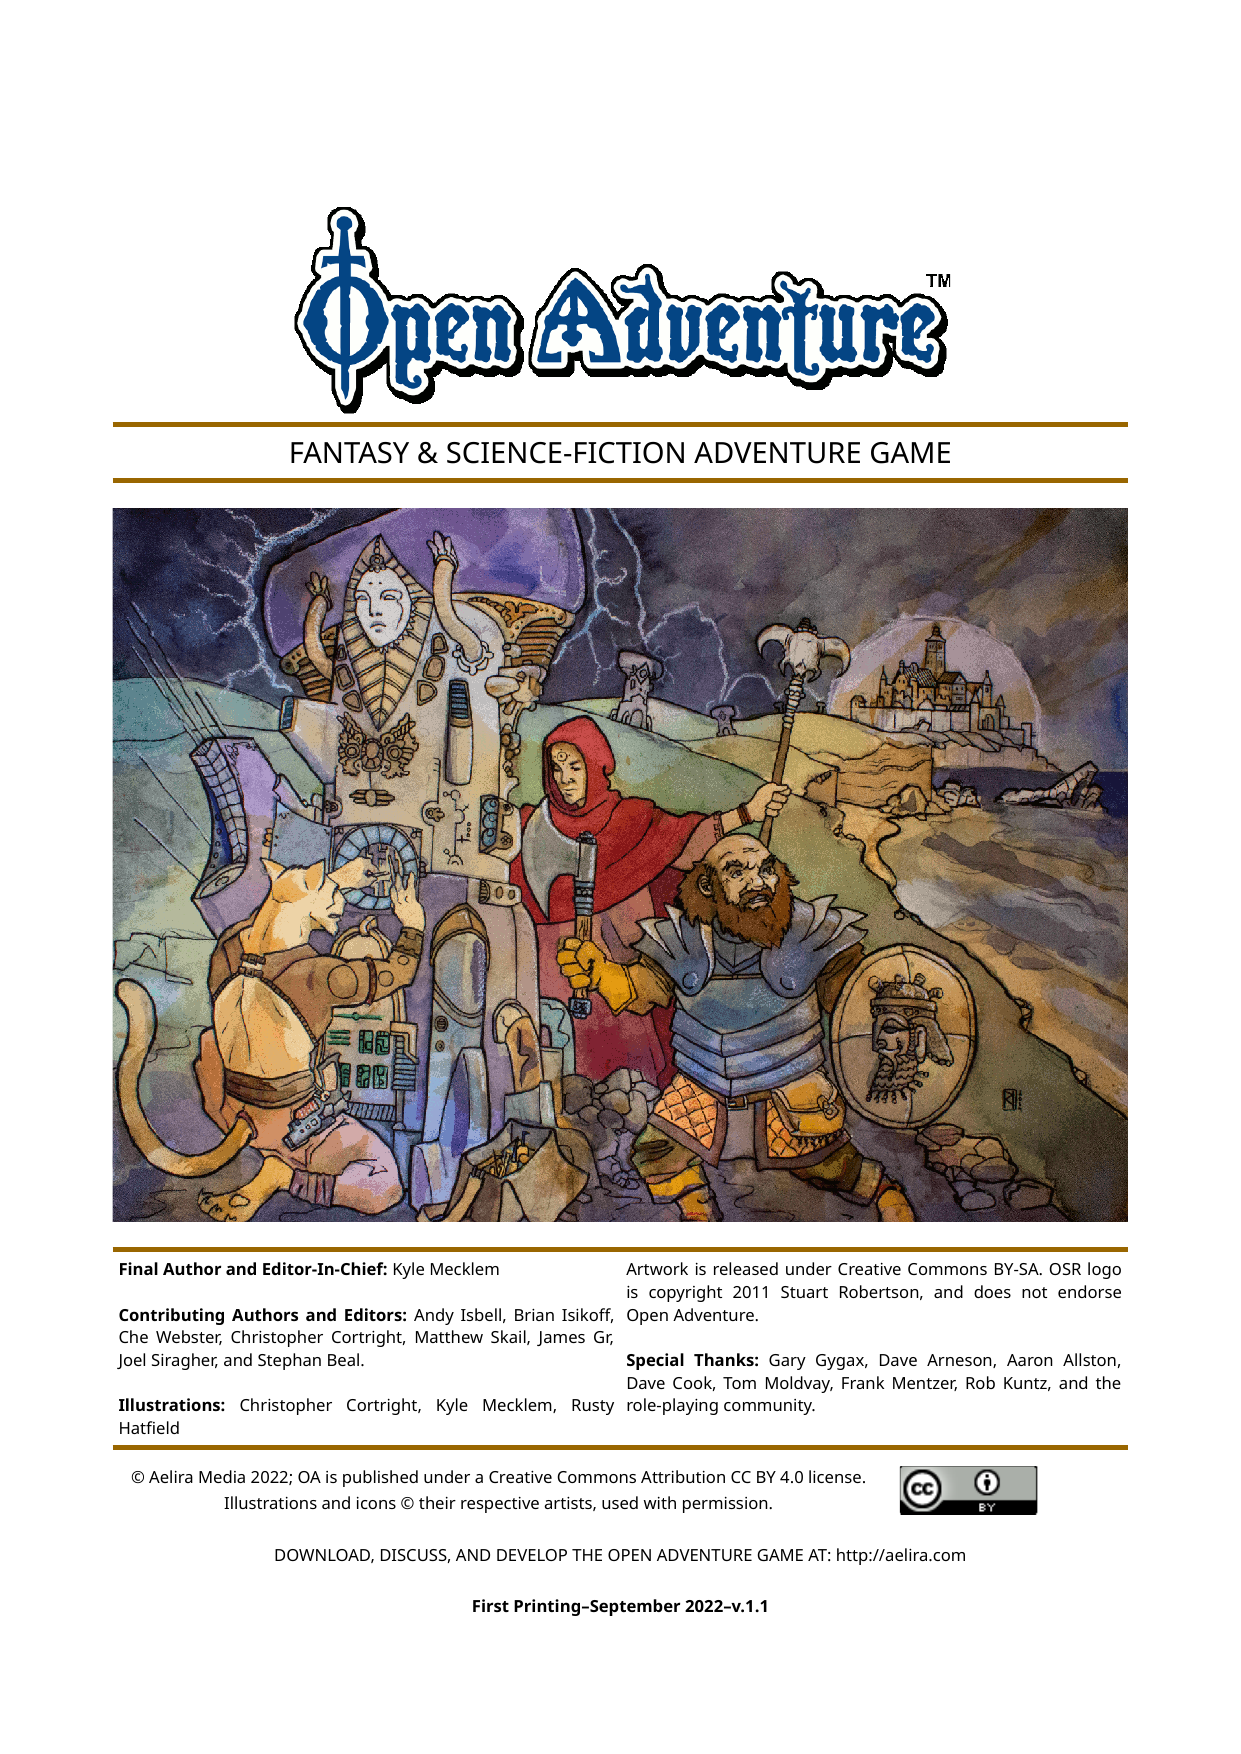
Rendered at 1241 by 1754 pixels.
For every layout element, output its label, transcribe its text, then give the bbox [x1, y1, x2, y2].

picture [290, 201, 951, 422]
picture [899, 1466, 1038, 1515]
table_header Fantasy & Science-Fiction Adventure Game [113, 427, 1128, 478]
text First Printing–September 2022–v.1.1 [113, 1595, 1128, 1618]
table_header Artwork is released under Creative Commons BY-SA. OSR logo is copyright 2011 Stuart Robertson, and does not endorse Open Adventure. Special Thanks: Gary Gygax, Dave Arneson, Aaron Allston, Dave Cook, Tom Moldvay, Frank Mentzer, Rob Kuntz, and the role-playing community. [620, 1252, 1128, 1445]
table_header Final Author and Editor-In-Chief: Kyle Mecklem Contributing Authors and Editors: Andy Isbell, Brian Isikoff, Che Webster, Christopher Cortright, Matthew Skail, James Gr, Joel Siragher, and Stephan Beal. Illustrations: Christopher Cortright, Kyle Mecklem, Rusty Hatfield [113, 1252, 620, 1445]
text DOWNLOAD, DISCUSS, AND DEVELOP THE OPEN ADVENTURE GAME AT: http://aelira.com [113, 1543, 1128, 1566]
picture [112, 508, 1128, 1222]
text © Aelira Media 2022; OA is published under a Creative Commons Attribution CC BY 4.0 license. Illustrations and icons © their respective artists, used with permission. [113, 1465, 1128, 1514]
